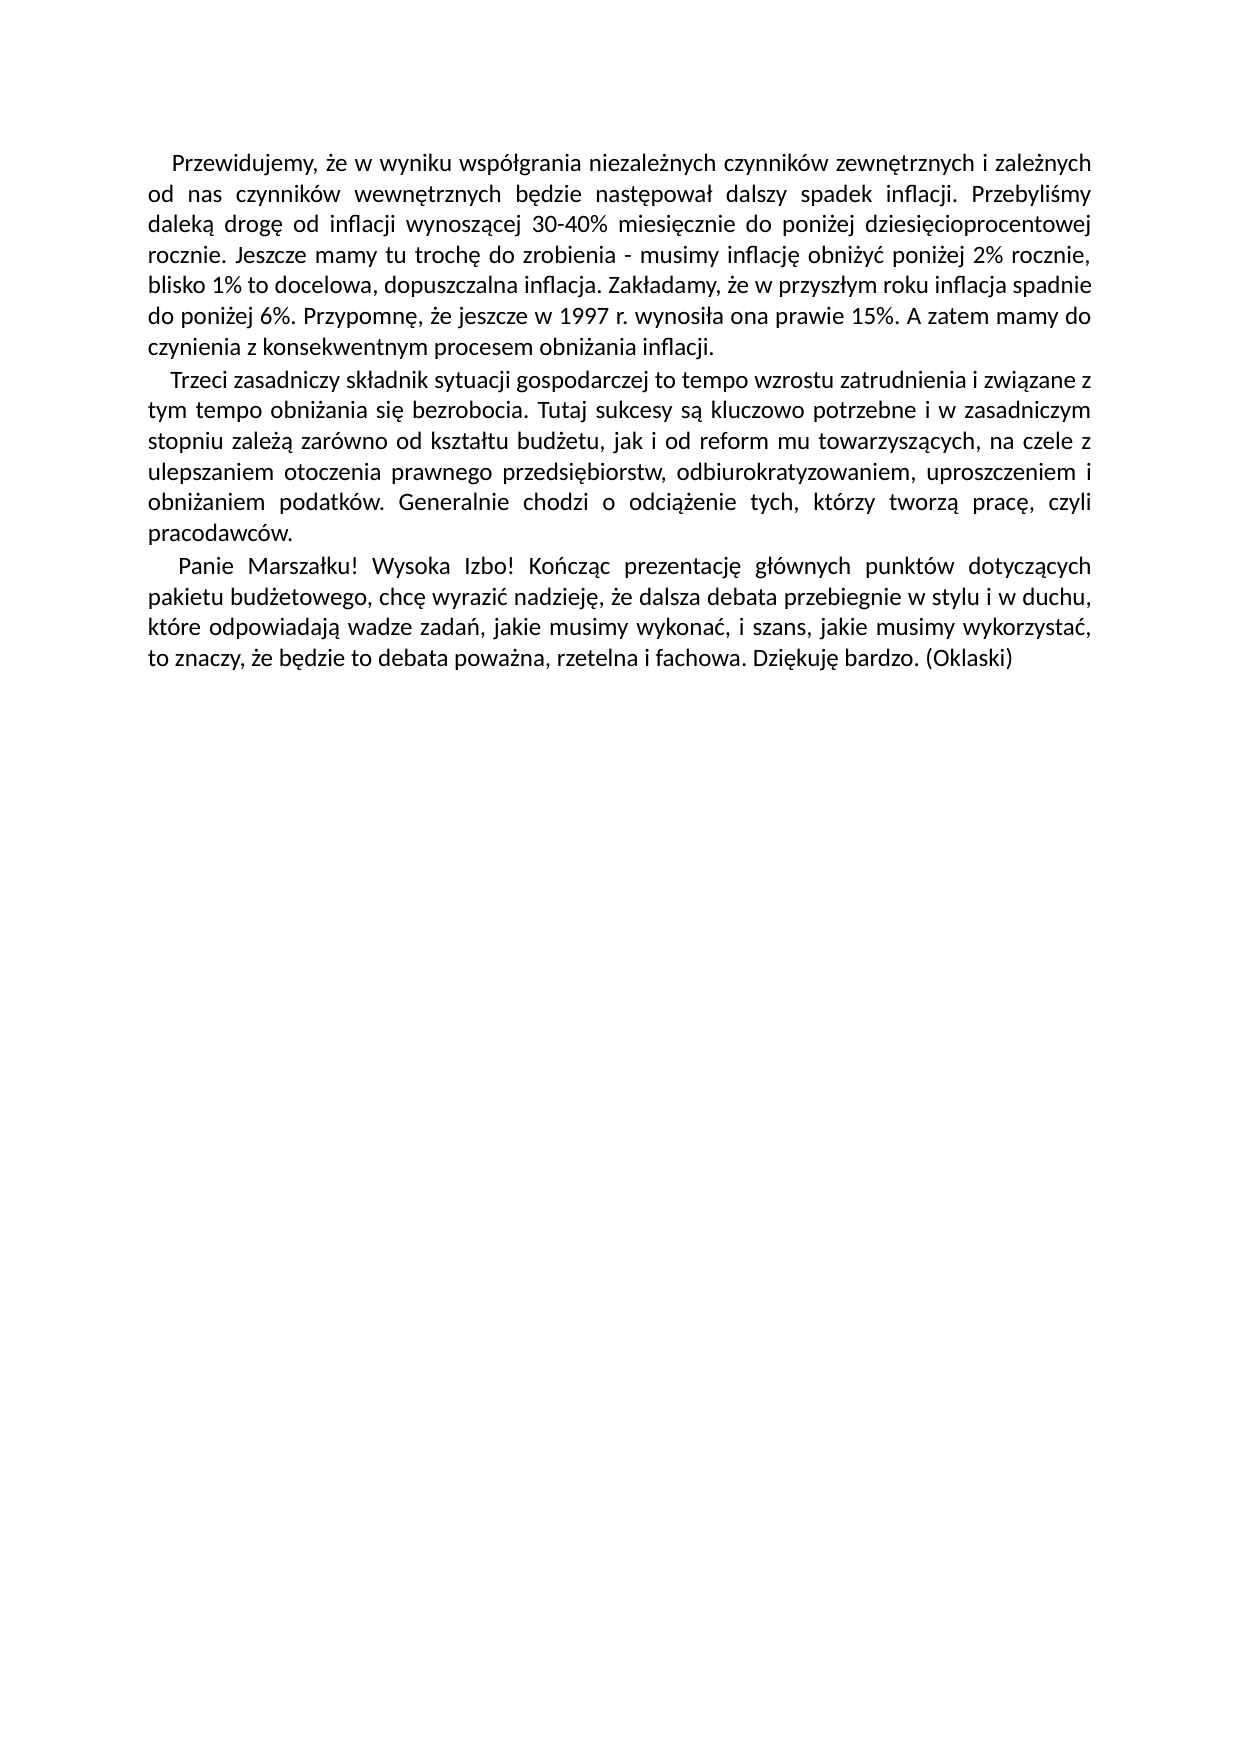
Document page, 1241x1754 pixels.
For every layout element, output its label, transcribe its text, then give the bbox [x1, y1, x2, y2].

text Panie Marszałku! Wysoka Izbo! Kończąc prezentację głównych punktów dotyczących pakietu budżetowego, chcę wyrazić nadzieję, że dalsza debata przebiegnie w stylu i w duchu, które odpowiadają wadze zadań, jakie musimy wykonać, i szans, jakie musimy wykorzystać, to znaczy, że będzie to debata poważna, rzetelna i fachowa. Dziękuję bardzo. (Oklaski) [148, 550, 1093, 672]
text Przewidujemy, że w wyniku współgrania niezależnych czynników zewnętrznych i zależnych od nas czynników wewnętrznych będzie następował dalszy spadek inflacji. Przebyliśmy daleką drogę od inflacji wynoszącej 30-40% miesięcznie do poniżej dziesięcioprocentowej rocznie. Jeszcze mamy tu trochę do zrobienia - musimy inflację obniżyć poniżej 2% rocznie, blisko 1% to docelowa, dopuszczalna inflacja. Zakładamy, że w przyszłym roku inflacja spadnie do poniżej 6%. Przypomnę, że jeszcze w 1997 r. wynosiła ona prawie 15%. A zatem mamy do czynienia z konsekwentnym procesem obniżania inflacji. [148, 148, 1093, 361]
text Trzeci zasadniczy składnik sytuacji gospodarczej to tempo wzrostu zatrudnienia i związane z tym tempo obniżania się bezrobocia. Tutaj sukcesy są kluczowo potrzebne i w zasadniczym stopniu zależą zarówno od kształtu budżetu, jak i od reform mu towarzyszących, na czele z ulepszaniem otoczenia prawnego przedsiębiorstw, odbiurokratyzowaniem, uproszczeniem i obniżaniem podatków. Generalnie chodzi o odciążenie tych, którzy tworzą pracę, czyli pracodawców. [148, 364, 1093, 547]
